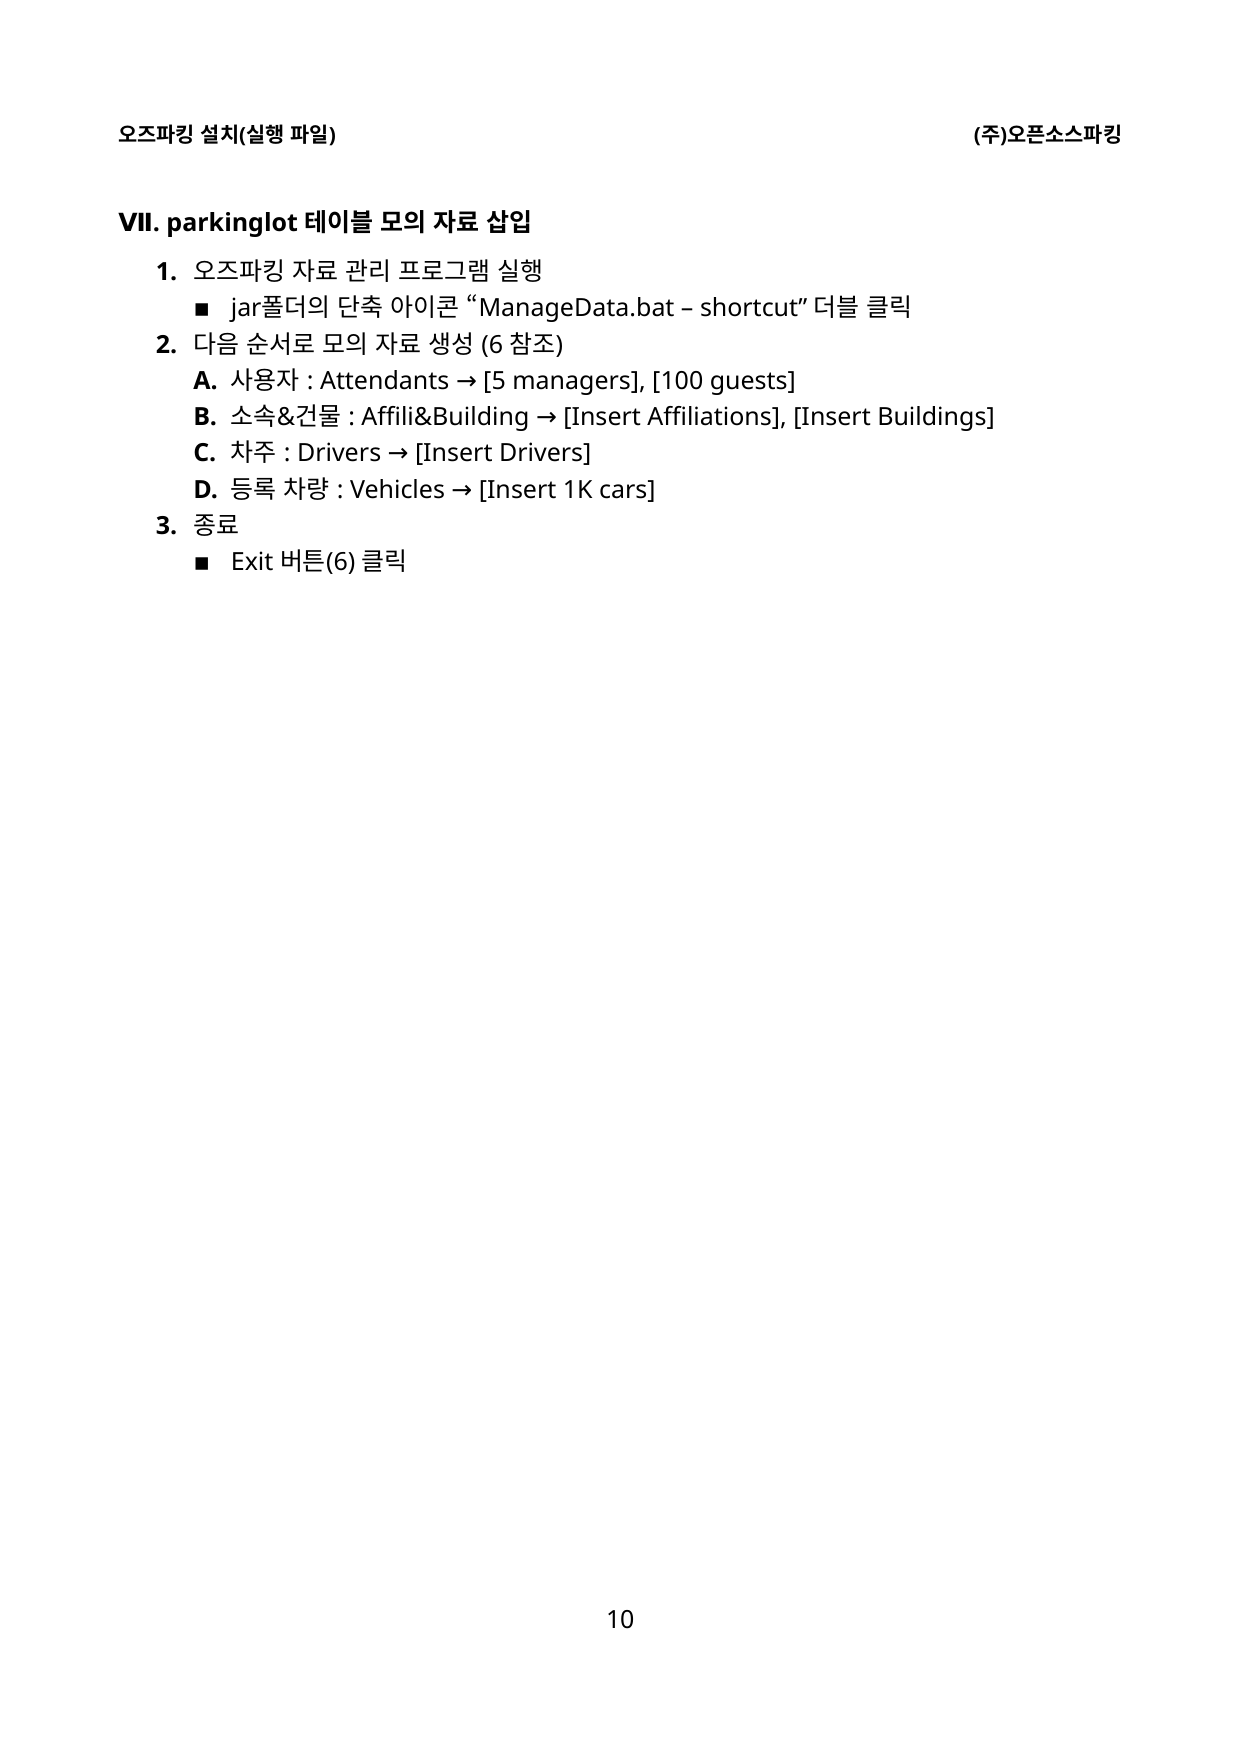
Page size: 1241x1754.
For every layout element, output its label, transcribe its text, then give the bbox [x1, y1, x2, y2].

list 사용자 : Attendants → [5 managers], [100 guests] [193, 360, 1122, 397]
list jar폴더의 단축 아이콘 “ManageData.bat – shortcut” 더블 클릭 [193, 288, 1122, 324]
list 다음 순서로 모의 자료 생성 (사진 6 참조) [156, 324, 1122, 360]
list 차주 : Drivers → [Insert Drivers] [193, 433, 1122, 469]
subtitle Ⅶ. parkinglot 테이블 모의 자료 삽입 [118, 203, 1122, 239]
list 등록 차량 : Vehicles → [Insert 1K cars] [193, 469, 1122, 505]
list 소속&건물 : Affili&Building → [Insert Affiliations], [Insert Buildings] [193, 397, 1122, 433]
list Exit 버튼(사진 6) 클릭 [193, 542, 1122, 578]
list 종료 [156, 505, 1122, 542]
list 오즈파킹 자료 관리 프로그램 실행 [156, 252, 1122, 288]
